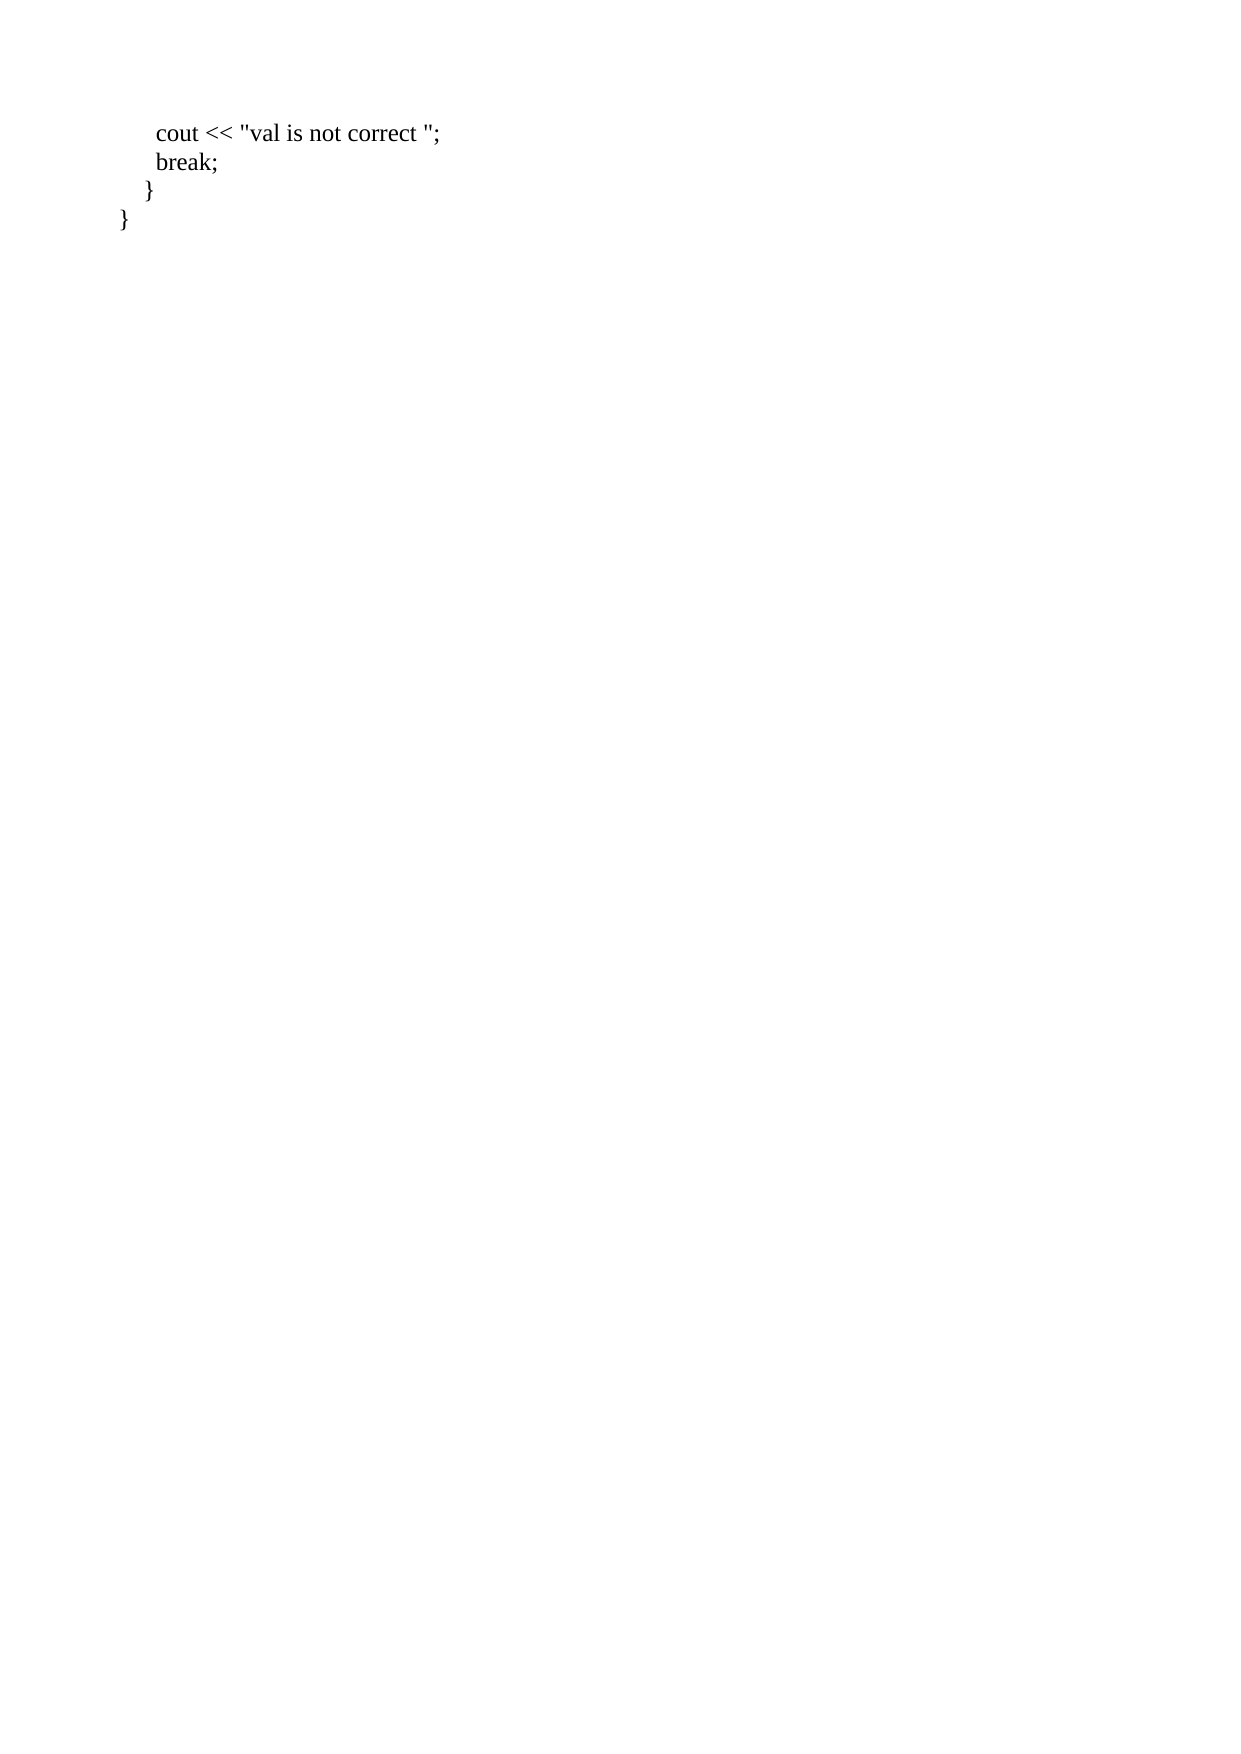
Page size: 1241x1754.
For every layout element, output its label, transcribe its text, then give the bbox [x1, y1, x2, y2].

text } [118, 176, 1122, 204]
text } [118, 204, 1122, 233]
text cout << "val is not correct "; [118, 118, 1122, 147]
text break; [118, 147, 1122, 176]
